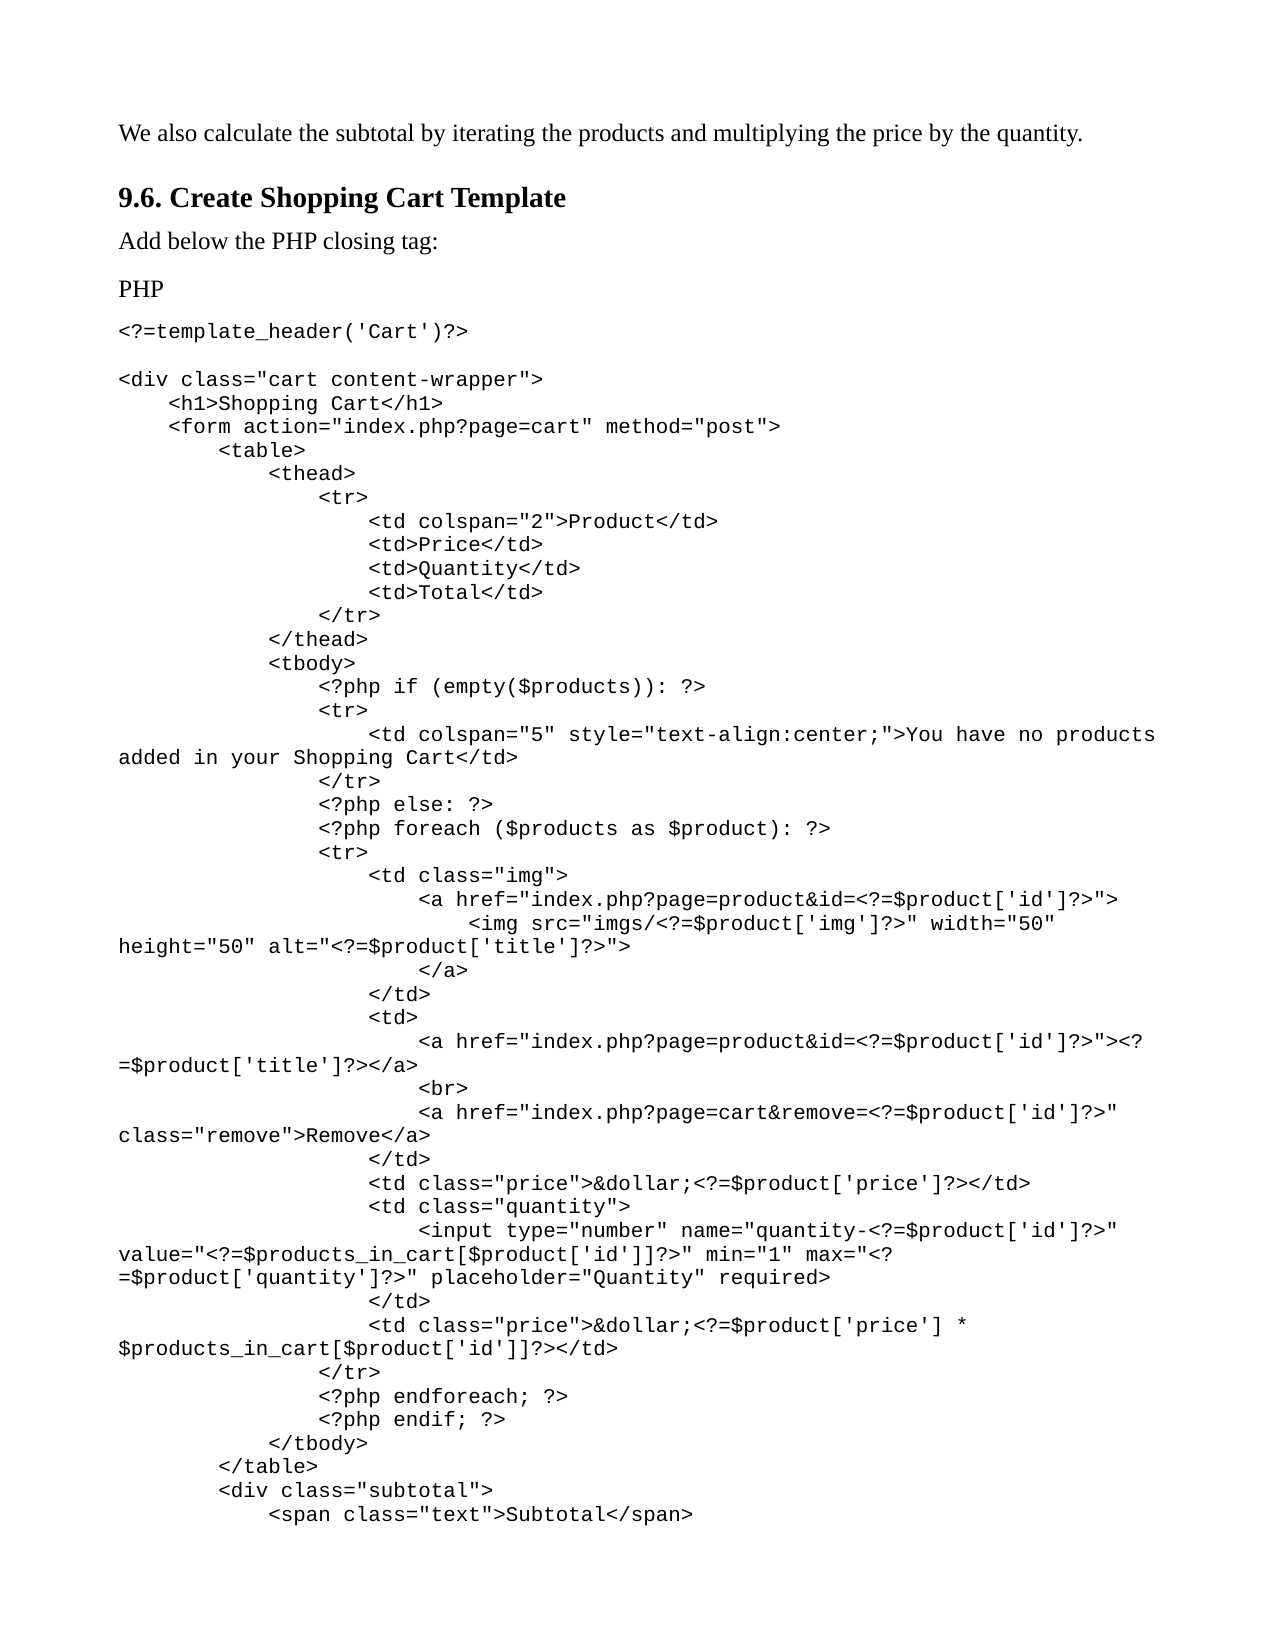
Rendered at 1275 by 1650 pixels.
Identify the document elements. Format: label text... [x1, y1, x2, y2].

text <td class="price">&dollar;<?=$product['price'] * $products_in_cart[$product['id']]?></td> [118, 1315, 1157, 1362]
text We also calculate the subtotal by iterating the products and multiplying the price by the quantity. [118, 118, 1157, 147]
text <td>Quantity</td> [118, 558, 1157, 582]
text <a href="index.php?page=product&id=<?=$product['id']?>"><?=$product['title']?></a> [118, 1031, 1157, 1078]
text <td> [118, 1007, 1157, 1031]
text Add below the PHP closing tag: [118, 226, 1157, 255]
text <input type="number" name="quantity-<?=$product['id']?>" value="<?=$products_in_cart[$product['id']]?>" min="1" max="<?=$product['quantity']?>" placeholder="Quantity" required> [118, 1220, 1157, 1291]
text <tr> [118, 842, 1157, 865]
text <td>Total</td> [118, 582, 1157, 605]
text PHP [118, 274, 1157, 303]
text <td>Price</td> [118, 534, 1157, 558]
text </td> [118, 1149, 1157, 1173]
text <td class="img"> [118, 865, 1157, 889]
text <div class="cart content-wrapper"> [118, 369, 1157, 392]
text <?php foreach ($products as $product): ?> [118, 818, 1157, 842]
text <td colspan="2">Product</td> [118, 511, 1157, 534]
text <form action="index.php?page=cart" method="post"> [118, 416, 1157, 440]
text <a href="index.php?page=product&id=<?=$product['id']?>"> [118, 889, 1157, 913]
text </thead> [118, 629, 1157, 653]
text <thead> [118, 463, 1157, 487]
text </tbody> [118, 1433, 1157, 1457]
text <?php else: ?> [118, 794, 1157, 818]
text <tr> [118, 700, 1157, 723]
subtitle 9.6. Create Shopping Cart Template [118, 180, 1157, 214]
text <div class="subtotal"> [118, 1480, 1157, 1504]
text <td colspan="5" style="text-align:center;">You have no products added in your Shopping Cart</td> [118, 723, 1157, 771]
text <?=template_header('Cart')?> [118, 322, 1157, 345]
text </td> [118, 1291, 1157, 1315]
text </table> [118, 1457, 1157, 1480]
text </a> [118, 960, 1157, 984]
text <tbody> [118, 653, 1157, 676]
text </tr> [118, 1362, 1157, 1386]
text <?php endforeach; ?> [118, 1386, 1157, 1409]
text <?php if (empty($products)): ?> [118, 676, 1157, 700]
text <td class="price">&dollar;<?=$product['price']?></td> [118, 1173, 1157, 1196]
text <br> [118, 1078, 1157, 1102]
text </tr> [118, 771, 1157, 794]
text <img src="imgs/<?=$product['img']?>" width="50" height="50" alt="<?=$product['title']?>"> [118, 913, 1157, 960]
text <h1>Shopping Cart</h1> [118, 392, 1157, 416]
text </td> [118, 984, 1157, 1007]
text <td class="quantity"> [118, 1196, 1157, 1220]
text </tr> [118, 605, 1157, 629]
text <table> [118, 440, 1157, 463]
text <a href="index.php?page=cart&remove=<?=$product['id']?>" class="remove">Remove</a> [118, 1102, 1157, 1149]
text <span class="text">Subtotal</span> [118, 1504, 1157, 1527]
text <?php endif; ?> [118, 1409, 1157, 1433]
text <tr> [118, 487, 1157, 511]
